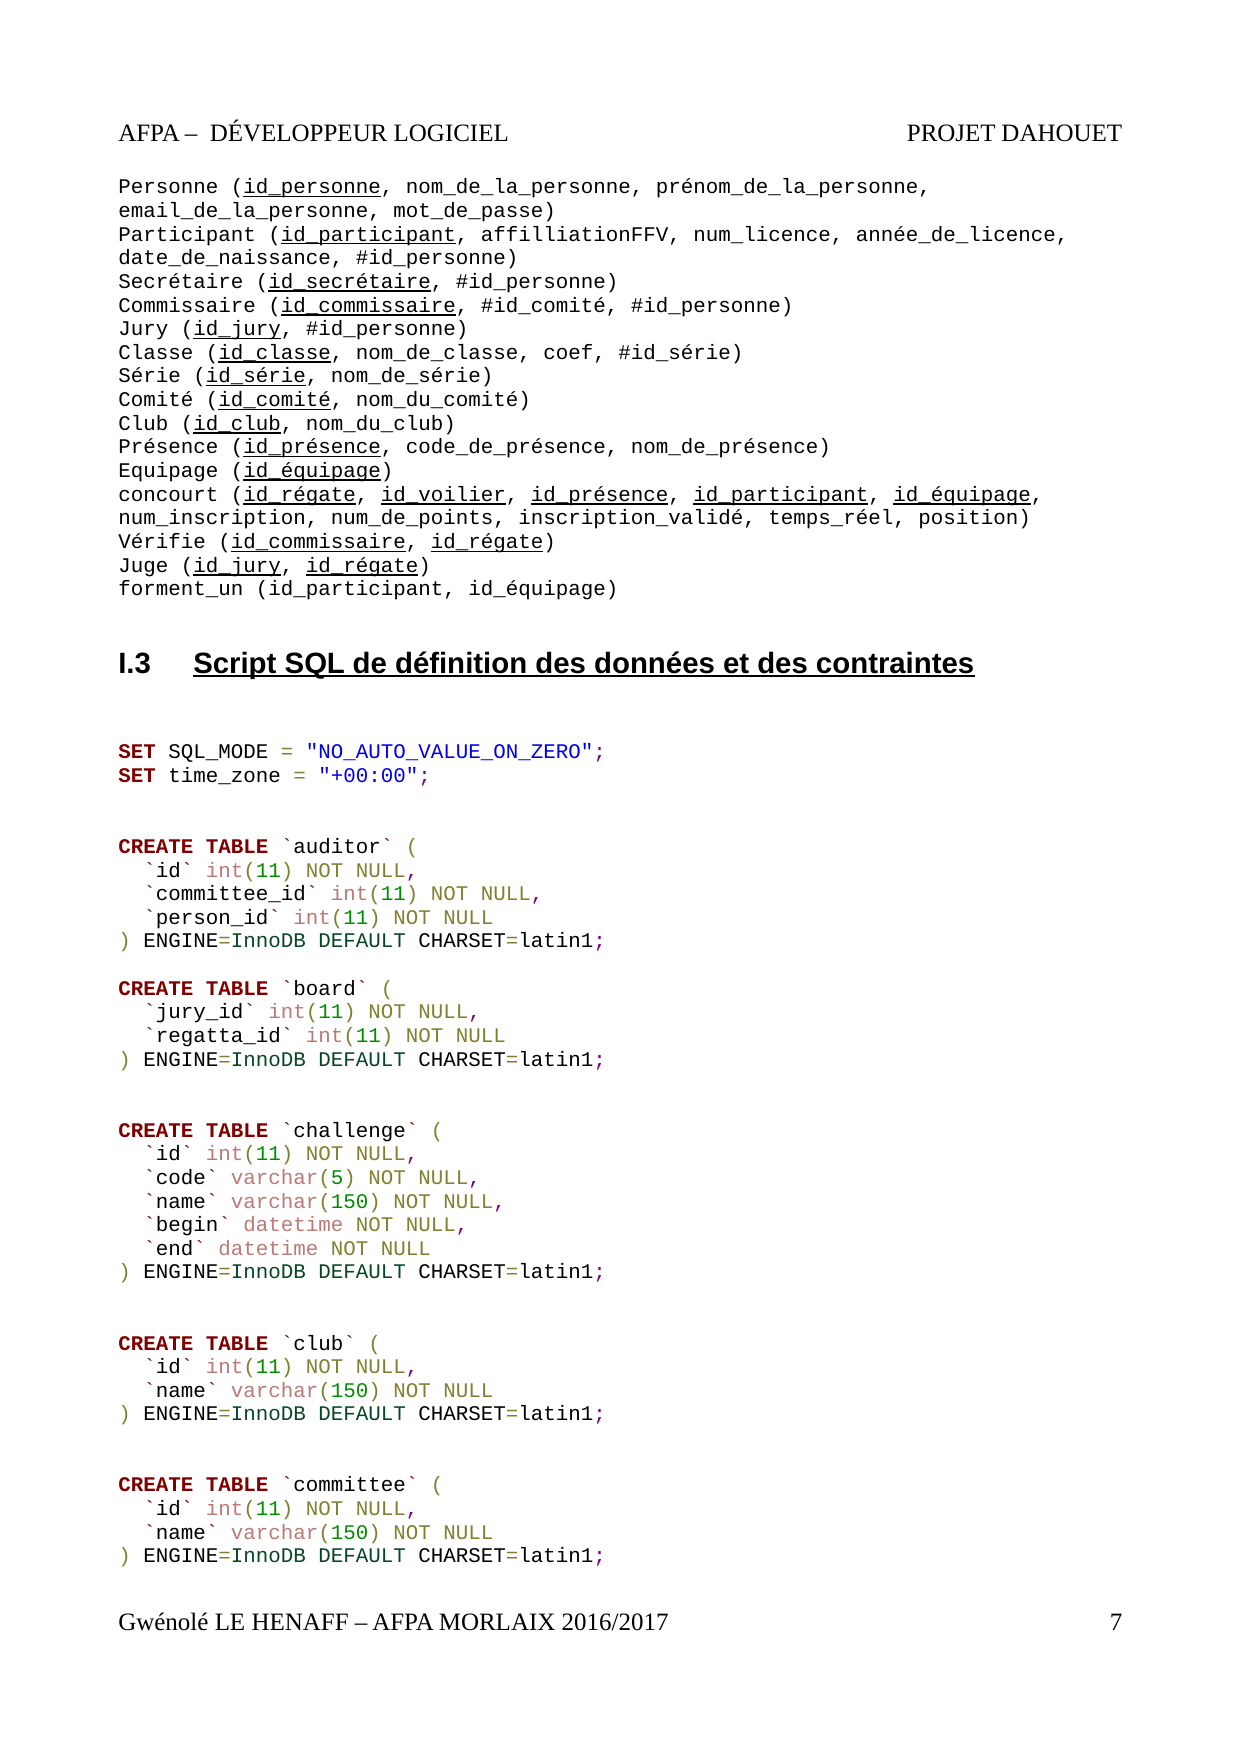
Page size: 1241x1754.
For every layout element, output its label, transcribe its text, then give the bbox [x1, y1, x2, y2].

text Participant (id_participant, affilliationFFV, num_licence, année_de_licence, date_de_naissance, #id_personne) [118, 224, 1122, 271]
text `begin` datetime NOT NULL, [118, 1214, 1122, 1238]
text Personne (id_personne, nom_de_la_personne, prénom_de_la_personne, email_de_la_personne, mot_de_passe) [118, 176, 1122, 224]
text SET time_zone = "+00:00"; [118, 765, 1122, 789]
text ) ENGINE=InnoDB DEFAULT CHARSET=latin1; [118, 1545, 1122, 1569]
text `name` varchar(150) NOT NULL, [118, 1191, 1122, 1214]
text CREATE TABLE `challenge` ( [118, 1120, 1122, 1143]
text SET SQL_MODE = "NO_AUTO_VALUE_ON_ZERO"; [118, 741, 1122, 765]
text ) ENGINE=InnoDB DEFAULT CHARSET=latin1; [118, 1049, 1122, 1072]
text `name` varchar(150) NOT NULL [118, 1522, 1122, 1545]
text CREATE TABLE `committee` ( [118, 1474, 1122, 1498]
text Jury (id_jury, #id_personne) [118, 318, 1122, 342]
text Classe (id_classe, nom_de_classe, coef, #id_série) [118, 342, 1122, 366]
text CREATE TABLE `board` ( [118, 978, 1122, 1001]
text Série (id_série, nom_de_série) [118, 366, 1122, 389]
text `regatta_id` int(11) NOT NULL [118, 1025, 1122, 1049]
text `end` datetime NOT NULL [118, 1238, 1122, 1262]
text Présence (id_présence, code_de_présence, nom_de_présence) [118, 436, 1122, 460]
text concourt (id_régate, id_voilier, id_présence, id_participant, id_équipage, num_inscription, num_de_points, inscription_validé, temps_réel, position) [118, 484, 1122, 531]
text ) ENGINE=InnoDB DEFAULT CHARSET=latin1; [118, 931, 1122, 954]
text Vérifie (id_commissaire, id_régate) [118, 531, 1122, 555]
text `id` int(11) NOT NULL, [118, 1498, 1122, 1522]
text ) ENGINE=InnoDB DEFAULT CHARSET=latin1; [118, 1403, 1122, 1427]
text `id` int(11) NOT NULL, [118, 859, 1122, 883]
text `committee_id` int(11) NOT NULL, [118, 883, 1122, 907]
text Comité (id_comité, nom_du_comité) [118, 389, 1122, 413]
text Juge (id_jury, id_régate) [118, 555, 1122, 578]
subtitle Script SQL de définition des données et des contraintes [118, 646, 1122, 680]
text CREATE TABLE `auditor` ( [118, 836, 1122, 859]
text `person_id` int(11) NOT NULL [118, 907, 1122, 931]
text `id` int(11) NOT NULL, [118, 1143, 1122, 1167]
text `name` varchar(150) NOT NULL [118, 1380, 1122, 1403]
text ) ENGINE=InnoDB DEFAULT CHARSET=latin1; [118, 1262, 1122, 1285]
text `jury_id` int(11) NOT NULL, [118, 1001, 1122, 1025]
text Club (id_club, nom_du_club) [118, 413, 1122, 436]
text `id` int(11) NOT NULL, [118, 1356, 1122, 1380]
text `code` varchar(5) NOT NULL, [118, 1167, 1122, 1191]
text forment_un (id_participant, id_équipage) [118, 578, 1122, 602]
text Secrétaire (id_secrétaire, #id_personne) [118, 271, 1122, 294]
text Commissaire (id_commissaire, #id_comité, #id_personne) [118, 294, 1122, 318]
text CREATE TABLE `club` ( [118, 1332, 1122, 1356]
text Equipage (id_équipage) [118, 460, 1122, 484]
